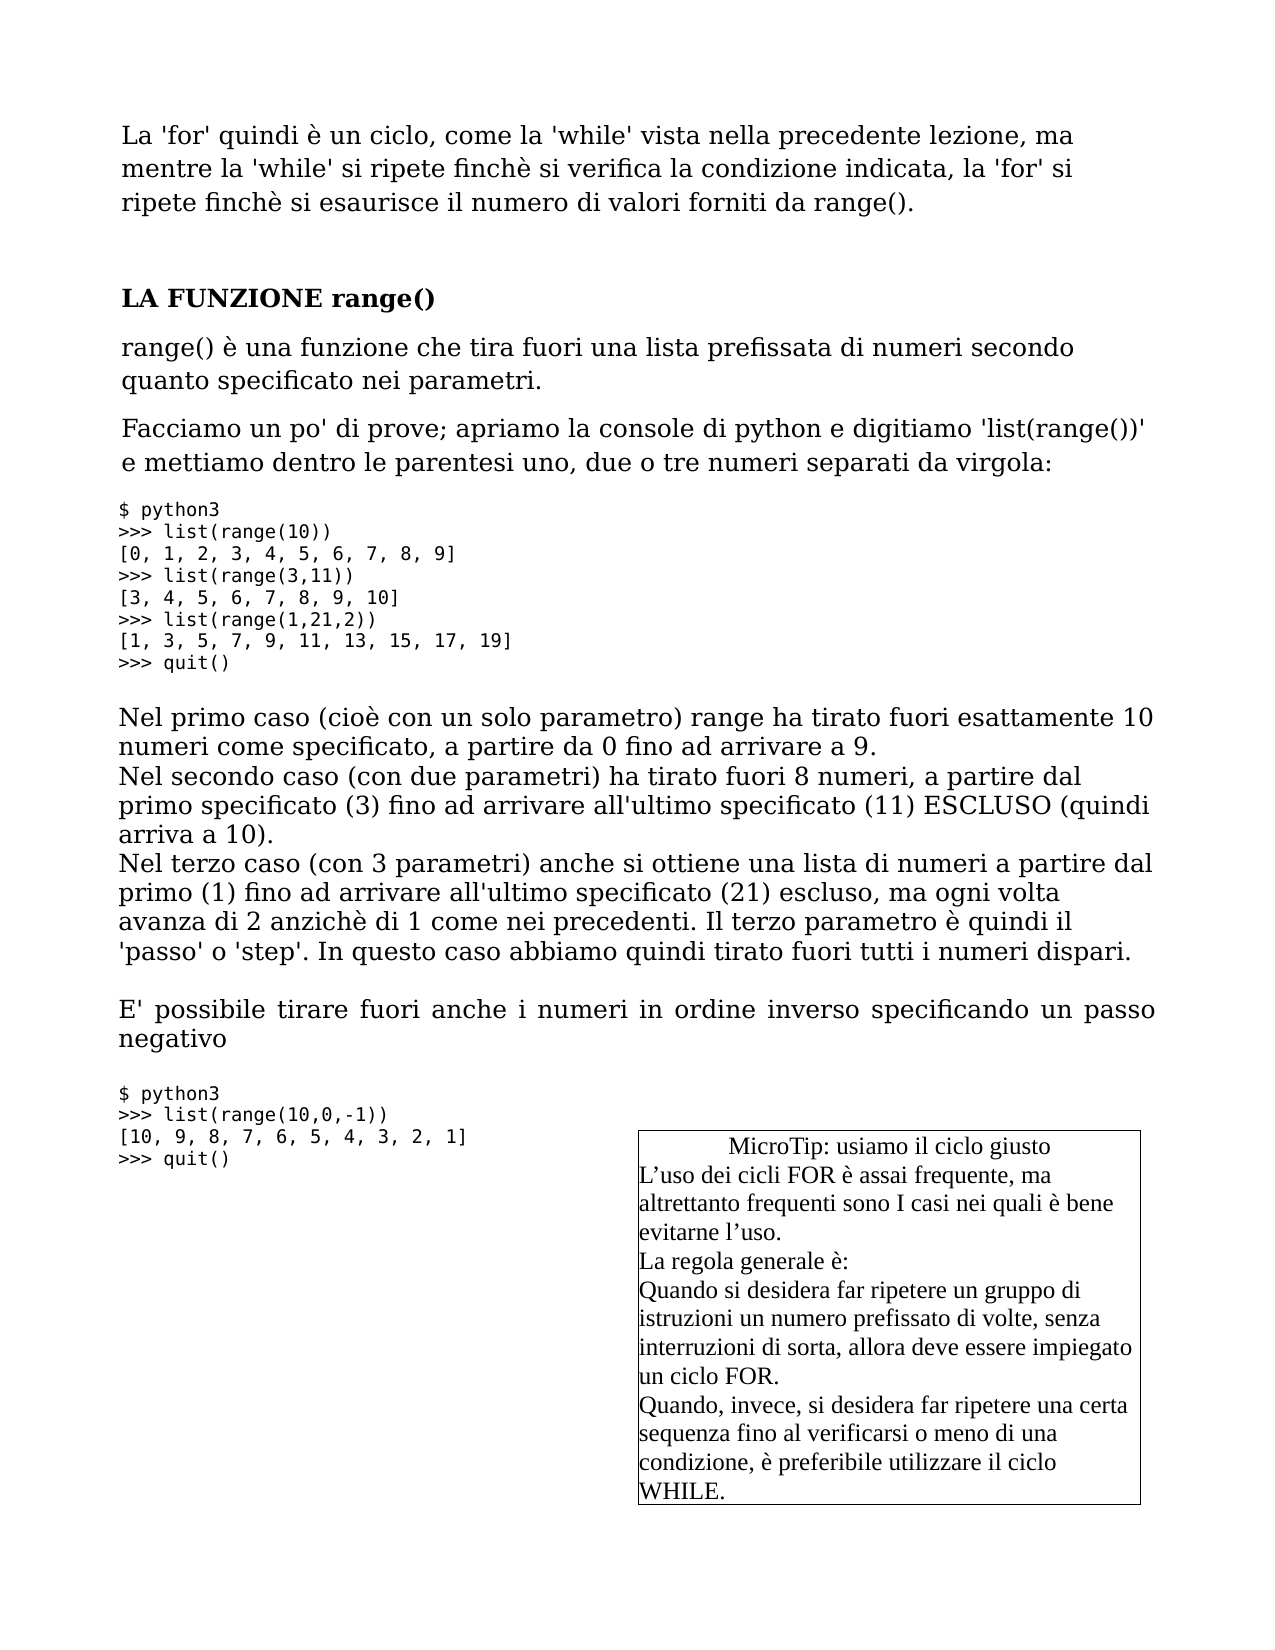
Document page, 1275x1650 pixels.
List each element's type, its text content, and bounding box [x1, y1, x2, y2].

text $ python3 >>> list(range(10)) [118, 499, 1157, 543]
text range() è una funzione che tira fuori una lista prefissata di numeri secondo quanto specificato nei parametri. [118, 330, 1157, 396]
text >>> list(range(1,21,2)) [118, 608, 1157, 630]
text [3, 4, 5, 6, 7, 8, 9, 10] [118, 587, 1157, 608]
text >>> quit() [118, 652, 1157, 703]
text >>> list(range(3,11)) [118, 565, 1157, 587]
text Nel terzo caso (con 3 parametri) anche si ottiene una lista di numeri a partire dal primo (1) fino ad arrivare all'ultimo specificato (21) escluso, ma ogni volta avanza di 2 anzichè di 1 come nei precedenti. Il terzo parametro è quindi il 'passo' o 'step'. In questo caso abbiamo quindi tirato fuori tutti i numeri dispari. [118, 849, 1157, 966]
text >>> list(range(10,0,-1)) [10, 9, 8, 7, 6, 5, 4, 3, 2, 1] >>> quit() [118, 1104, 1157, 1199]
text $ python3 [118, 1082, 1157, 1104]
text E' possibile tirare fuori anche i numeri in ordine inverso specificando un passo negativo [118, 995, 1157, 1053]
text LA FUNZIONE range() [118, 281, 1157, 314]
text Nel primo caso (cioè con un solo parametro) range ha tirato fuori esattamente 10 numeri come specificato, a partire da 0 fino ad arrivare a 9. [118, 703, 1157, 762]
text Facciamo un po' di prove; apriamo la console di python e digitiamo 'list(range())' e mettiamo dentro le parentesi uno, due o tre numeri separati da virgola: [118, 411, 1157, 480]
text Nel secondo caso (con due parametri) ha tirato fuori 8 numeri, a partire dal primo specificato (3) fino ad arrivare all'ultimo specificato (11) ESCLUSO (quindi arriva a 10). [118, 762, 1157, 849]
text [0, 1, 2, 3, 4, 5, 6, 7, 8, 9] [118, 543, 1157, 565]
text La 'for' quindi è un ciclo, come la 'while' vista nella precedente lezione, ma mentre la 'while' si ripete finchè si verifica la condizione indicata, la 'for' si ripete finchè si esaurisce il numero di valori forniti da range(). [118, 118, 1157, 217]
text [1, 3, 5, 7, 9, 11, 13, 15, 17, 19] [118, 630, 1157, 652]
